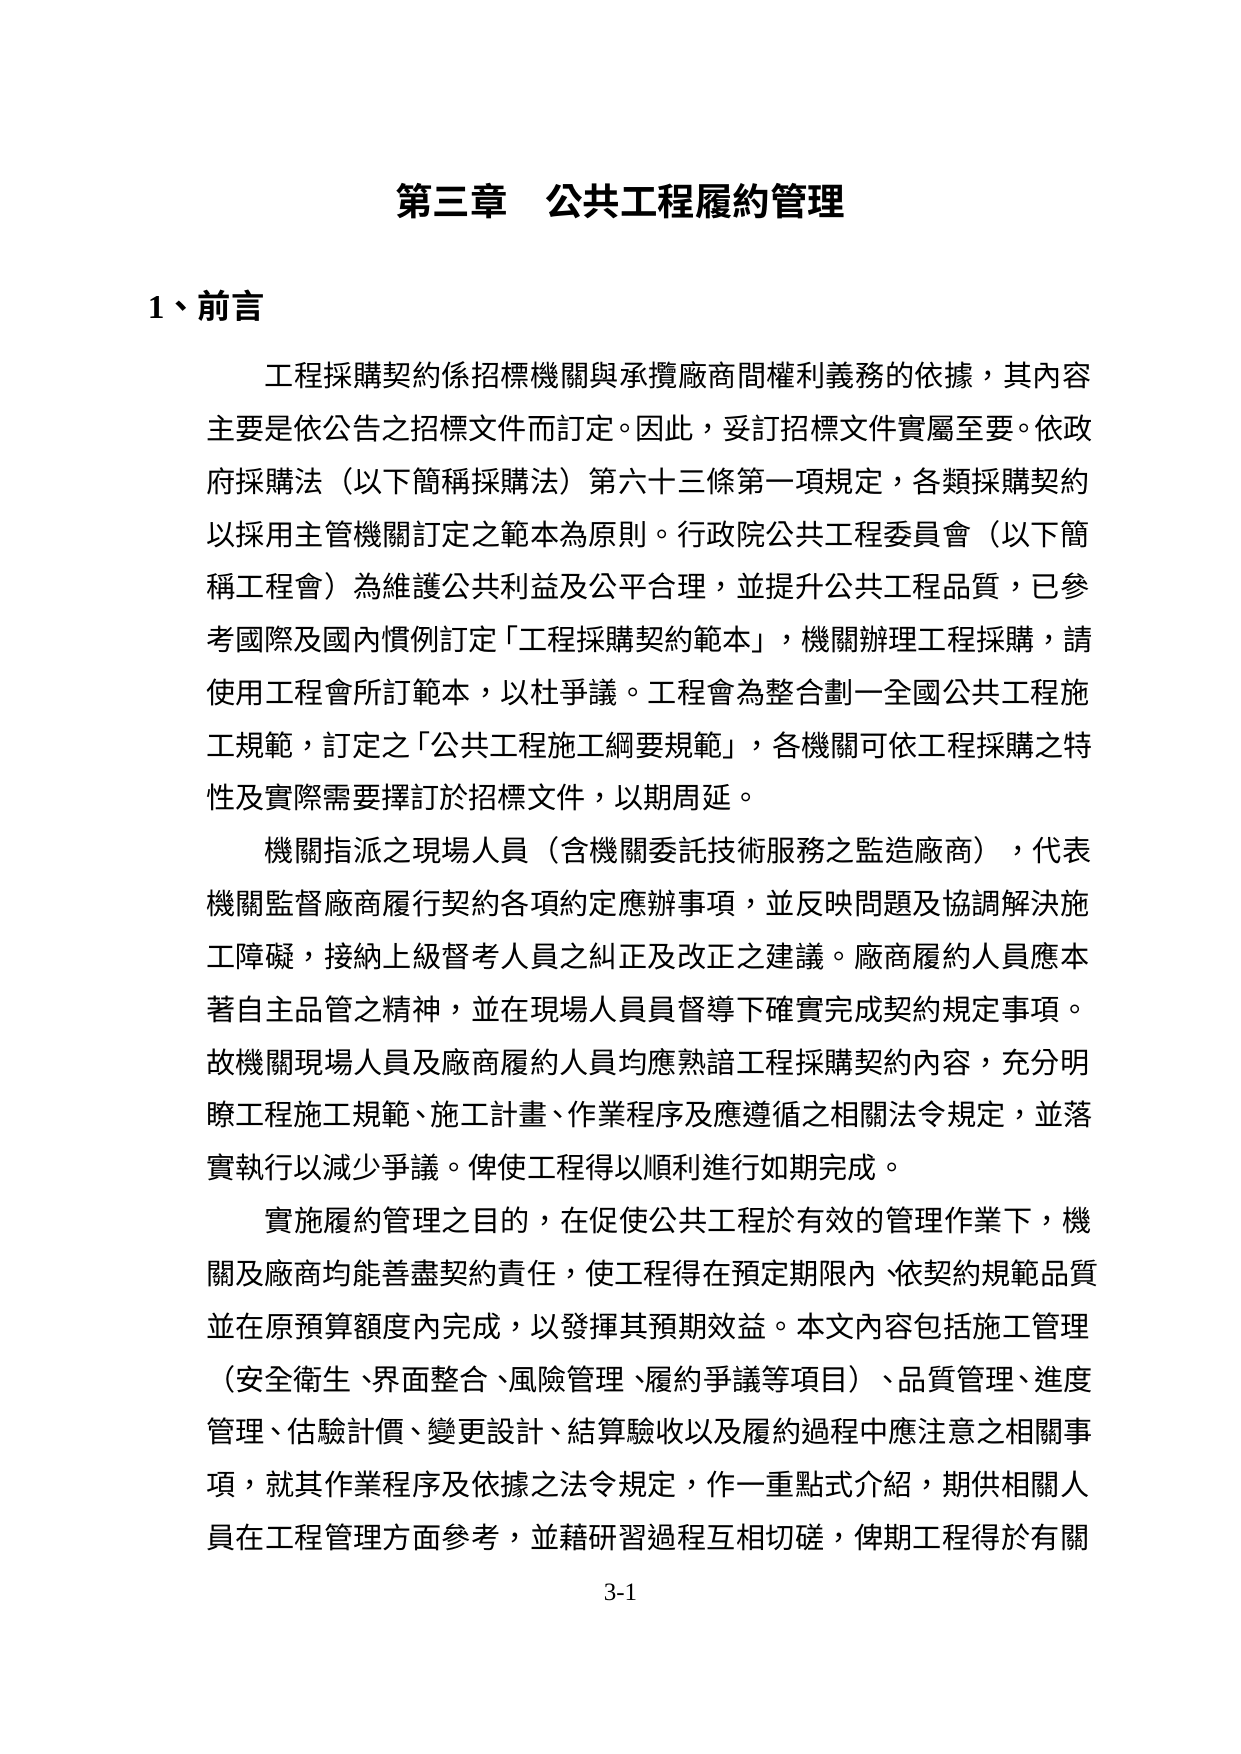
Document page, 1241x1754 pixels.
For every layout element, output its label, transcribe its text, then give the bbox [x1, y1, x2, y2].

text 第三章 公共工程履約管理 [148, 172, 1092, 226]
text 機關指派之現場人員（含機關委託技術服務之監造廠商），代表機關監督廠商履行契約各項約定應辦事項，並反映問題及協調解決施工障礙，接納上級督考人員之糾正及改正之建議。廠商履約人員應本著自主品管之精神，並在現場人員員督導下確實完成契約規定事項。故機關現場人員及廠商履約人員均應熟諳工程採購契約內容，充分明瞭工程施工規範、施工計畫、作業程序及應遵循之相關法令規定，並落實執行以減少爭議。俾使工程得以順利進行如期完成。 [206, 828, 1092, 1187]
subtitle 前言 [148, 280, 1092, 328]
text 工程採購契約係招標機關與承攬廠商間權利義務的依據，其內容主要是依公告之招標文件而訂定。因此，妥訂招標文件實屬至要。依政府採購法（以下簡稱採購法）第六十三條第一項規定，各類採購契約以採用主管機關訂定之範本為原則。行政院公共工程委員會（以下簡稱工程會）為維護公共利益及公平合理，並提升公共工程品質，已參考國際及國內慣例訂定「工程採購契約範本」，機關辦理工程採購，請使用工程會所訂範本，以杜爭議。工程會為整合劃一全國公共工程施工規範，訂定之「公共工程施工綱要規範」，各機關可依工程採購之特性及實際需要擇訂於招標文件，以期周延。 [206, 353, 1092, 817]
text 實施履約管理之目的，在促使公共工程於有效的管理作業下，機關及廠商均能善盡契約責任，使工程得在預定期限內、依契約規範品質、並在原預算額度內完成，以發揮其預期效益。本文內容包括施工管理（安全衛生、界面整合、風險管理、履約爭議等項目）、品質管理、進度管理、估驗計價、變更設計、結算驗收以及履約過程中應注意之相關事項，就其作業程序及依據之法令規定，作一重點式介紹，期供相關人員在工程管理方面參考，並藉研習過程互相切磋，俾期工程得於有關人員共同努力下，順利進行並如期達成預定之目標。 [206, 1198, 1092, 1557]
